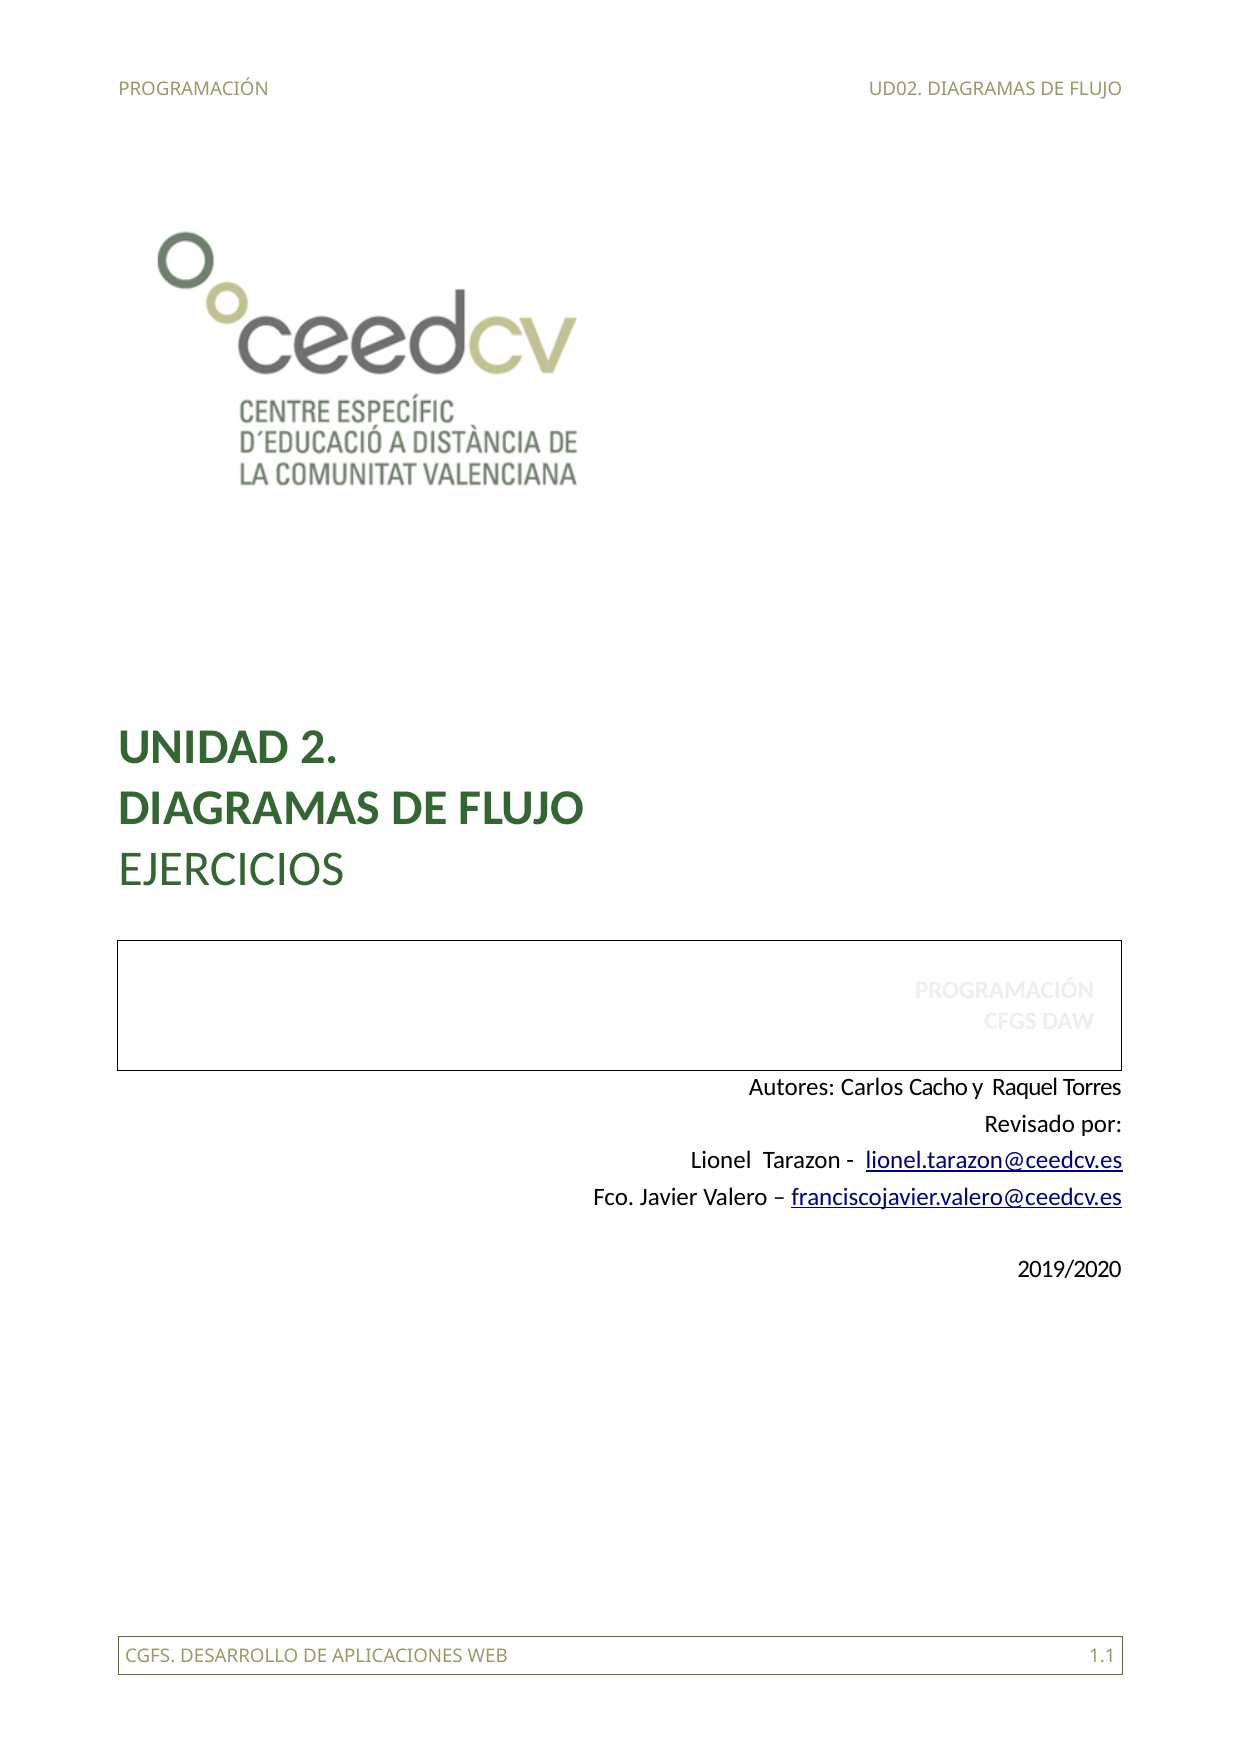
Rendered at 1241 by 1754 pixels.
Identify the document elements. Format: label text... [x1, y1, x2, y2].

text Autores: Carlos Cacho y Raquel Torres [231, 1071, 1122, 1102]
text 2019/2020 [231, 1253, 1122, 1284]
text Revisado por: [231, 1108, 1122, 1138]
text PROGRAMACIÓN [121, 974, 1094, 1005]
text CFGS DAW [121, 1005, 1094, 1036]
text Diagramas de flujo [118, 776, 1122, 837]
text ejercicios [118, 837, 1122, 898]
text Lionel Tarazon - lionel.tarazon@ceedcv.es [231, 1144, 1122, 1175]
text UNIDAD 2. [118, 714, 1122, 776]
text Fco. Javier Valero – franciscojavier.valero@ceedcv.es [231, 1181, 1122, 1211]
